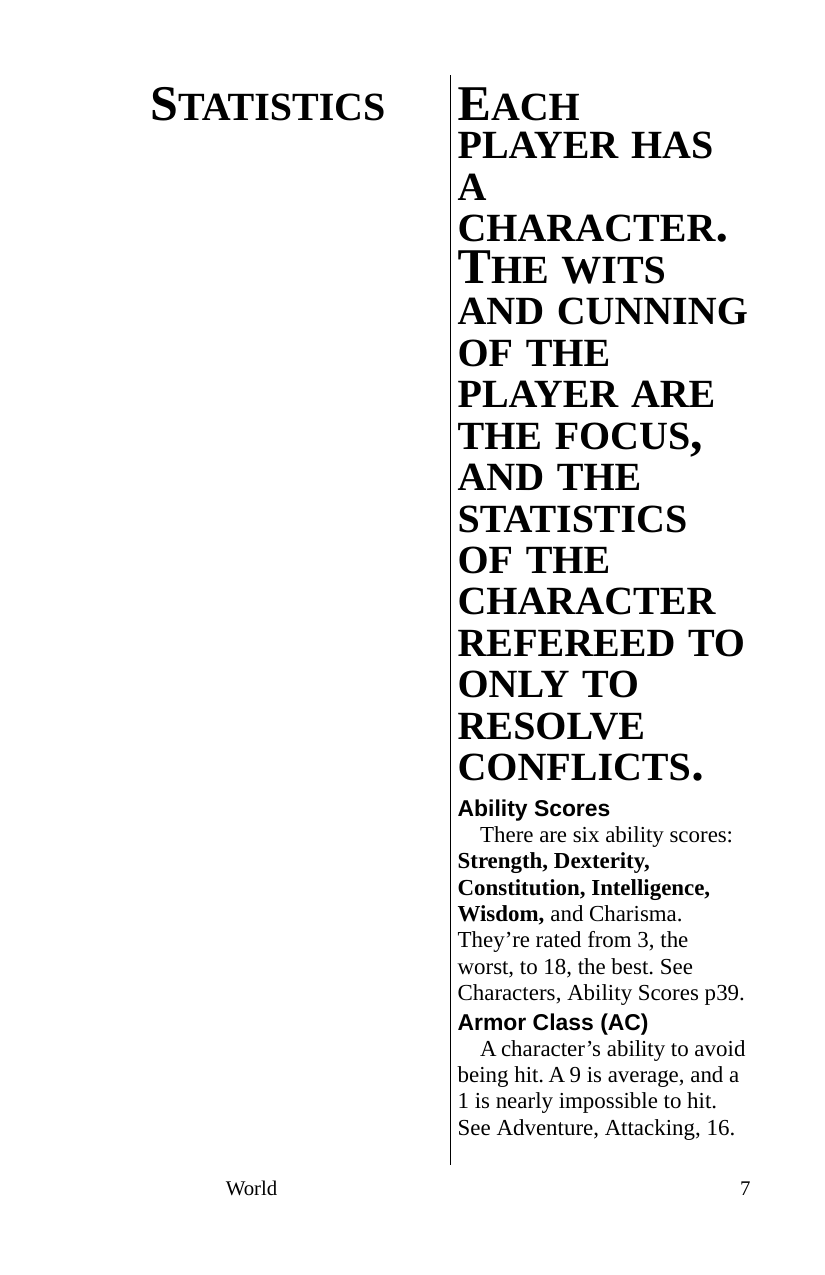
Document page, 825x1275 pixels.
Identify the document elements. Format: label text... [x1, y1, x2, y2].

text A character’s ability to avoid being hit. A 9 is average, and a 1 is nearly impossible to hit. See Adventure, Attacking, 9. [457, 1035, 750, 1140]
subtitle Armor Class (AC) [457, 1008, 750, 1035]
text There are six ability scores: Strength, Dexterity, Constitution, Intelligence, Wisdom, and Charisma. They’re rated from 3, the worst, to 18, the best. See Characters, Ability Scores p24. [457, 821, 750, 1006]
subtitle Ability Scores [457, 795, 750, 821]
text Each player has a character. The wits and cunning of the player are the focus, and the statistics of the character refereed to only to resolve conflicts. [457, 87, 750, 792]
subtitle Statistics [150, 87, 442, 128]
